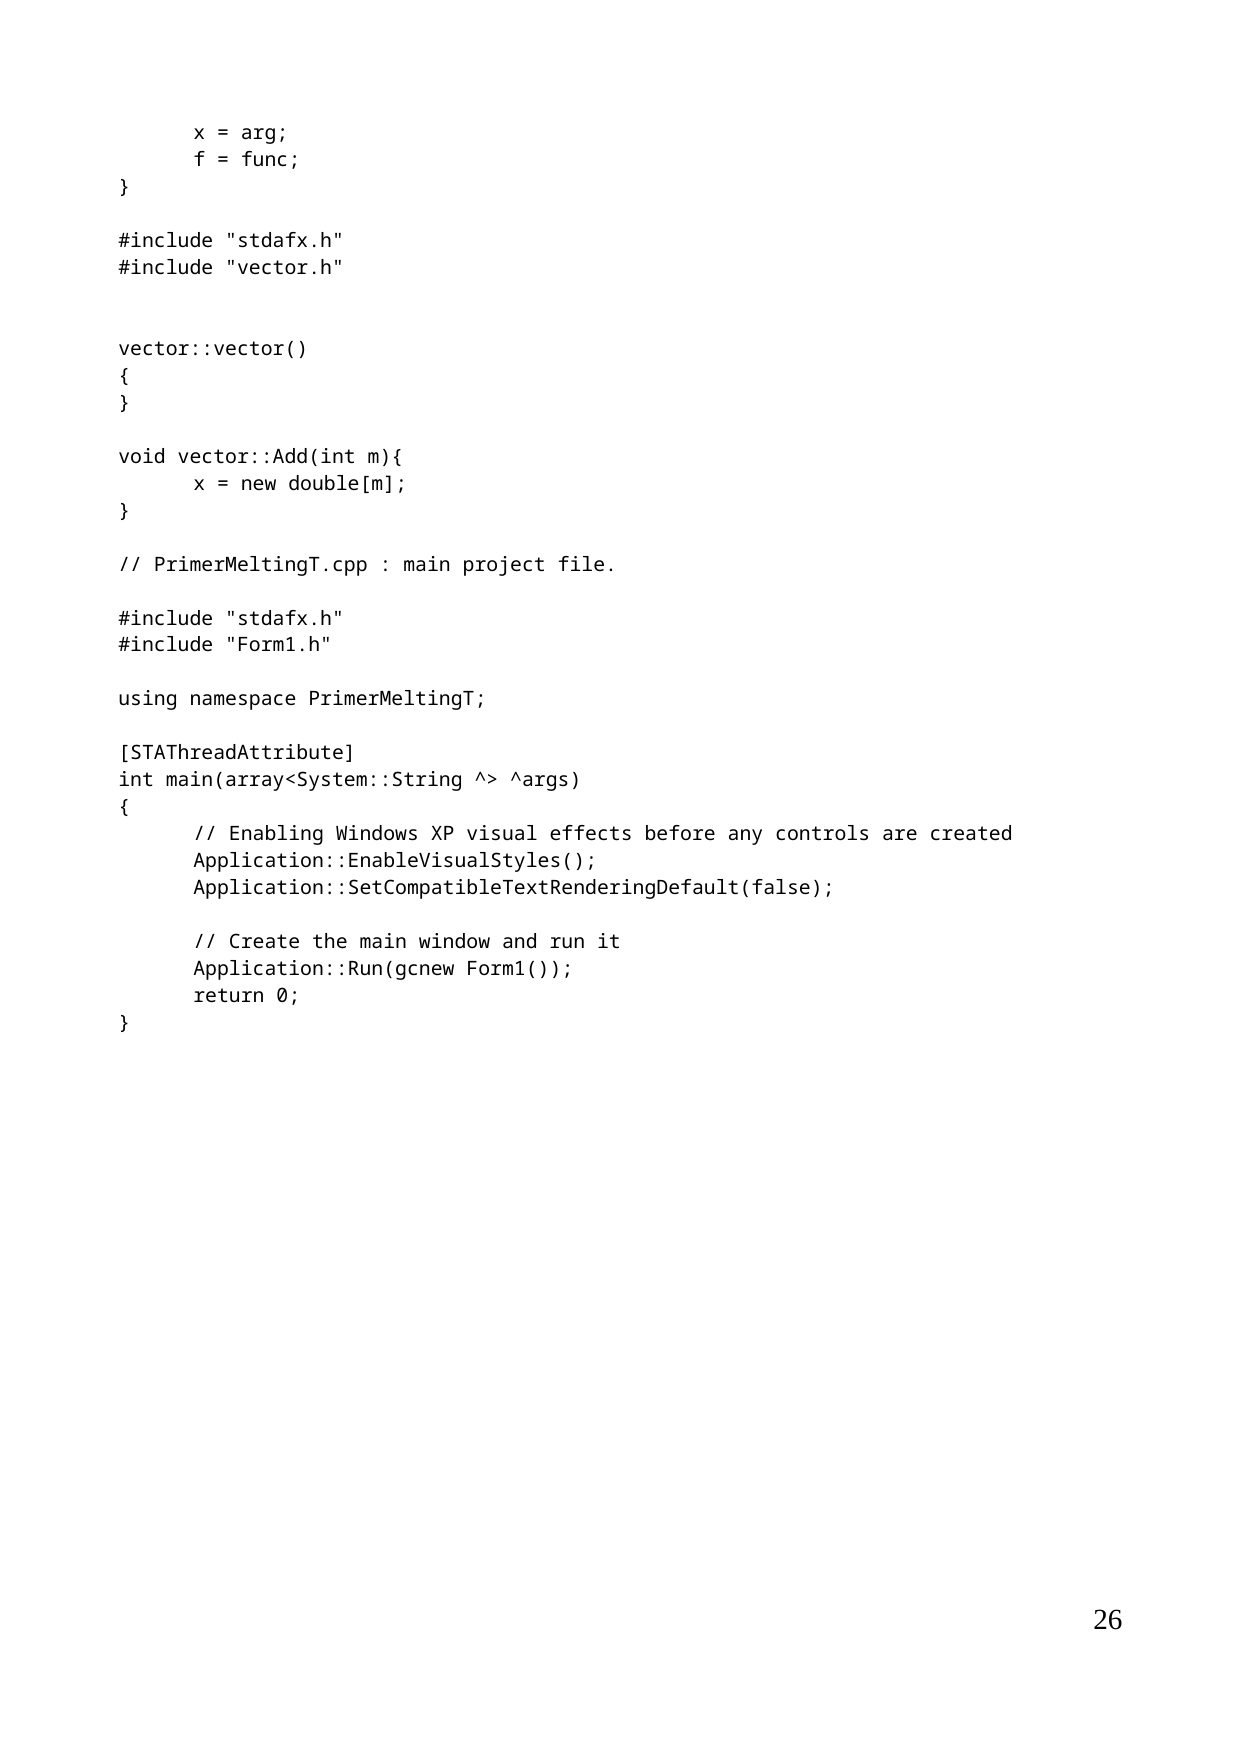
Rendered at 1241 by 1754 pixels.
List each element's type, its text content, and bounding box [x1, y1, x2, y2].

text using namespace PrimerMeltingT; [118, 685, 1122, 712]
text int main(array<System::String ^> ^args) [118, 766, 1122, 793]
text x = new double[m]; [118, 469, 1122, 496]
text } [118, 1008, 1122, 1035]
text #include "stdafx.h" [118, 226, 1122, 253]
text } [118, 388, 1122, 415]
text #include "Form1.h" [118, 631, 1122, 658]
text { [118, 361, 1122, 388]
text } [118, 172, 1122, 199]
text // PrimerMeltingT.cpp : main project file. [118, 550, 1122, 577]
text return 0; [118, 981, 1122, 1008]
text Application::Run(gcnew Form1()); [118, 954, 1122, 981]
text { [118, 793, 1122, 819]
text Application::SetCompatibleTextRenderingDefault(false); [118, 873, 1122, 901]
text x = arg; [118, 118, 1122, 145]
text // Create the main window and run it [118, 927, 1122, 954]
text [STAThreadAttribute] [118, 739, 1122, 766]
text f = func; [118, 145, 1122, 172]
text Application::EnableVisualStyles(); [118, 847, 1122, 873]
text vector::vector() [118, 334, 1122, 361]
text } [118, 496, 1122, 523]
text #include "vector.h" [118, 253, 1122, 280]
text void vector::Add(int m){ [118, 442, 1122, 469]
text #include "stdafx.h" [118, 604, 1122, 631]
text // Enabling Windows XP visual effects before any controls are created [118, 819, 1122, 847]
